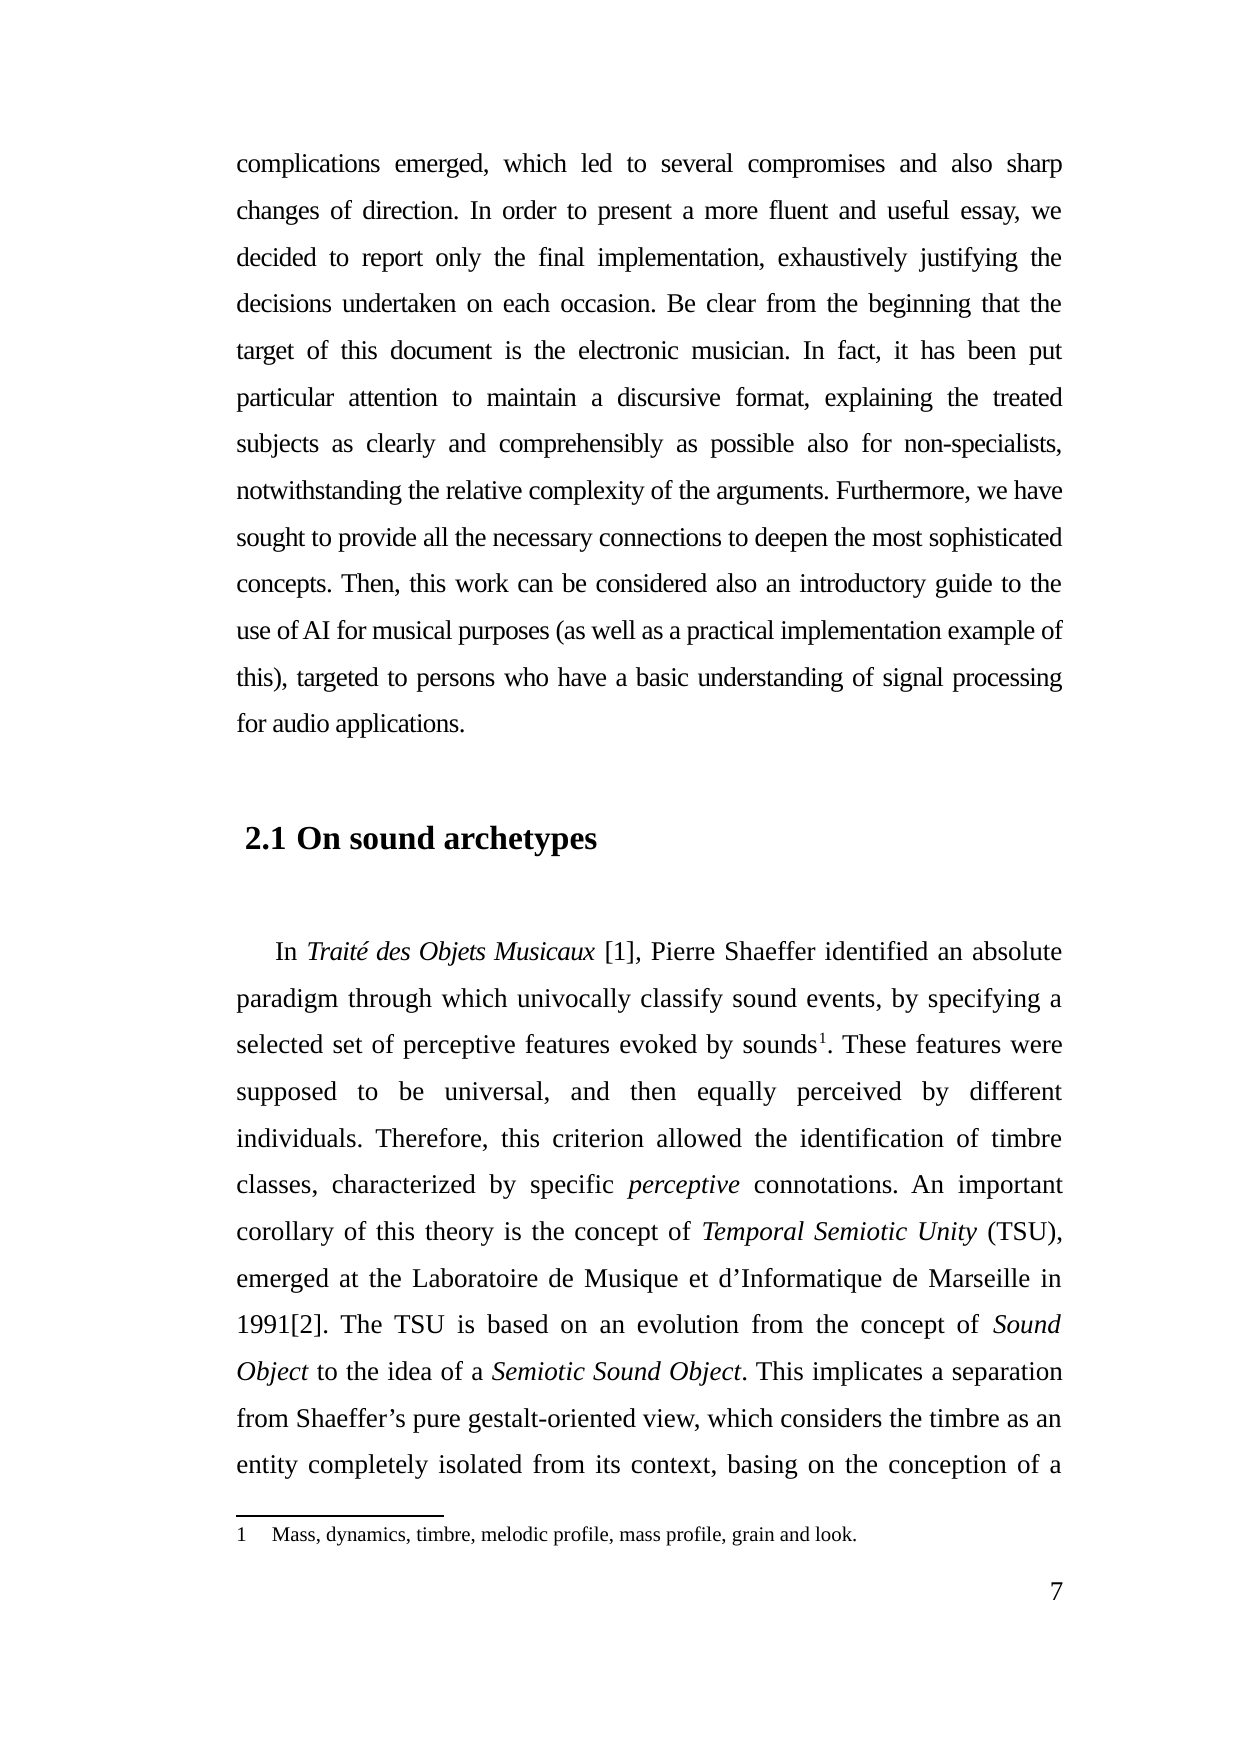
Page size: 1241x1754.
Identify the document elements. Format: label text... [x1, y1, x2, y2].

subtitle On sound archetypes [236, 818, 1063, 857]
text Mass, dynamics, timbre, melodic profile, mass profile, grain and look. [236, 1522, 1063, 1546]
text In Traité des Objets Musicaux [1], Pierre Shaeffer identified an absolute paradigm through which univocally classify sound events, by specifying a selected set of perceptive features evoked by sounds. These features were supposed to be universal, and then equally perceived by different individuals. Therefore, this criterion allowed the identification of timbre classes, characterized by specific perceptive connotations. An important corollary of this theory is the concept of Temporal Semiotic Unity (TSU), emerged at the Laboratoire de Musique et d’Informatique de Marseille in 1991[2]. The TSU is based on an evolution from the concept of Sound Object to the idea of a Semiotic Sound Object. This implicates a separation from Shaeffer’s pure gestalt-oriented view, which considers the timbre as an entity completely isolated from its context, basing on the conception of a [236, 935, 1063, 1480]
text complications emerged, which led to several compromises and also sharp changes of direction. In order to present a more fluent and useful essay, we decided to report only the final implementation, exhaustively justifying the decisions undertaken on each occasion. Be clear from the beginning that the target of this document is the electronic musician. In fact, it has been put particular attention to maintain a discursive format, explaining the treated subjects as clearly and comprehensibly as possible also for non-specialists, notwithstanding the relative complexity of the arguments. Furthermore, we have sought to provide all the necessary connections to deepen the most sophisticated concepts. Then, this work can be considered also an introductory guide to the use of AI for musical purposes (as well as a practical implementation example of this), targeted to persons who have a basic understanding of signal processing for audio applications. [236, 148, 1063, 739]
